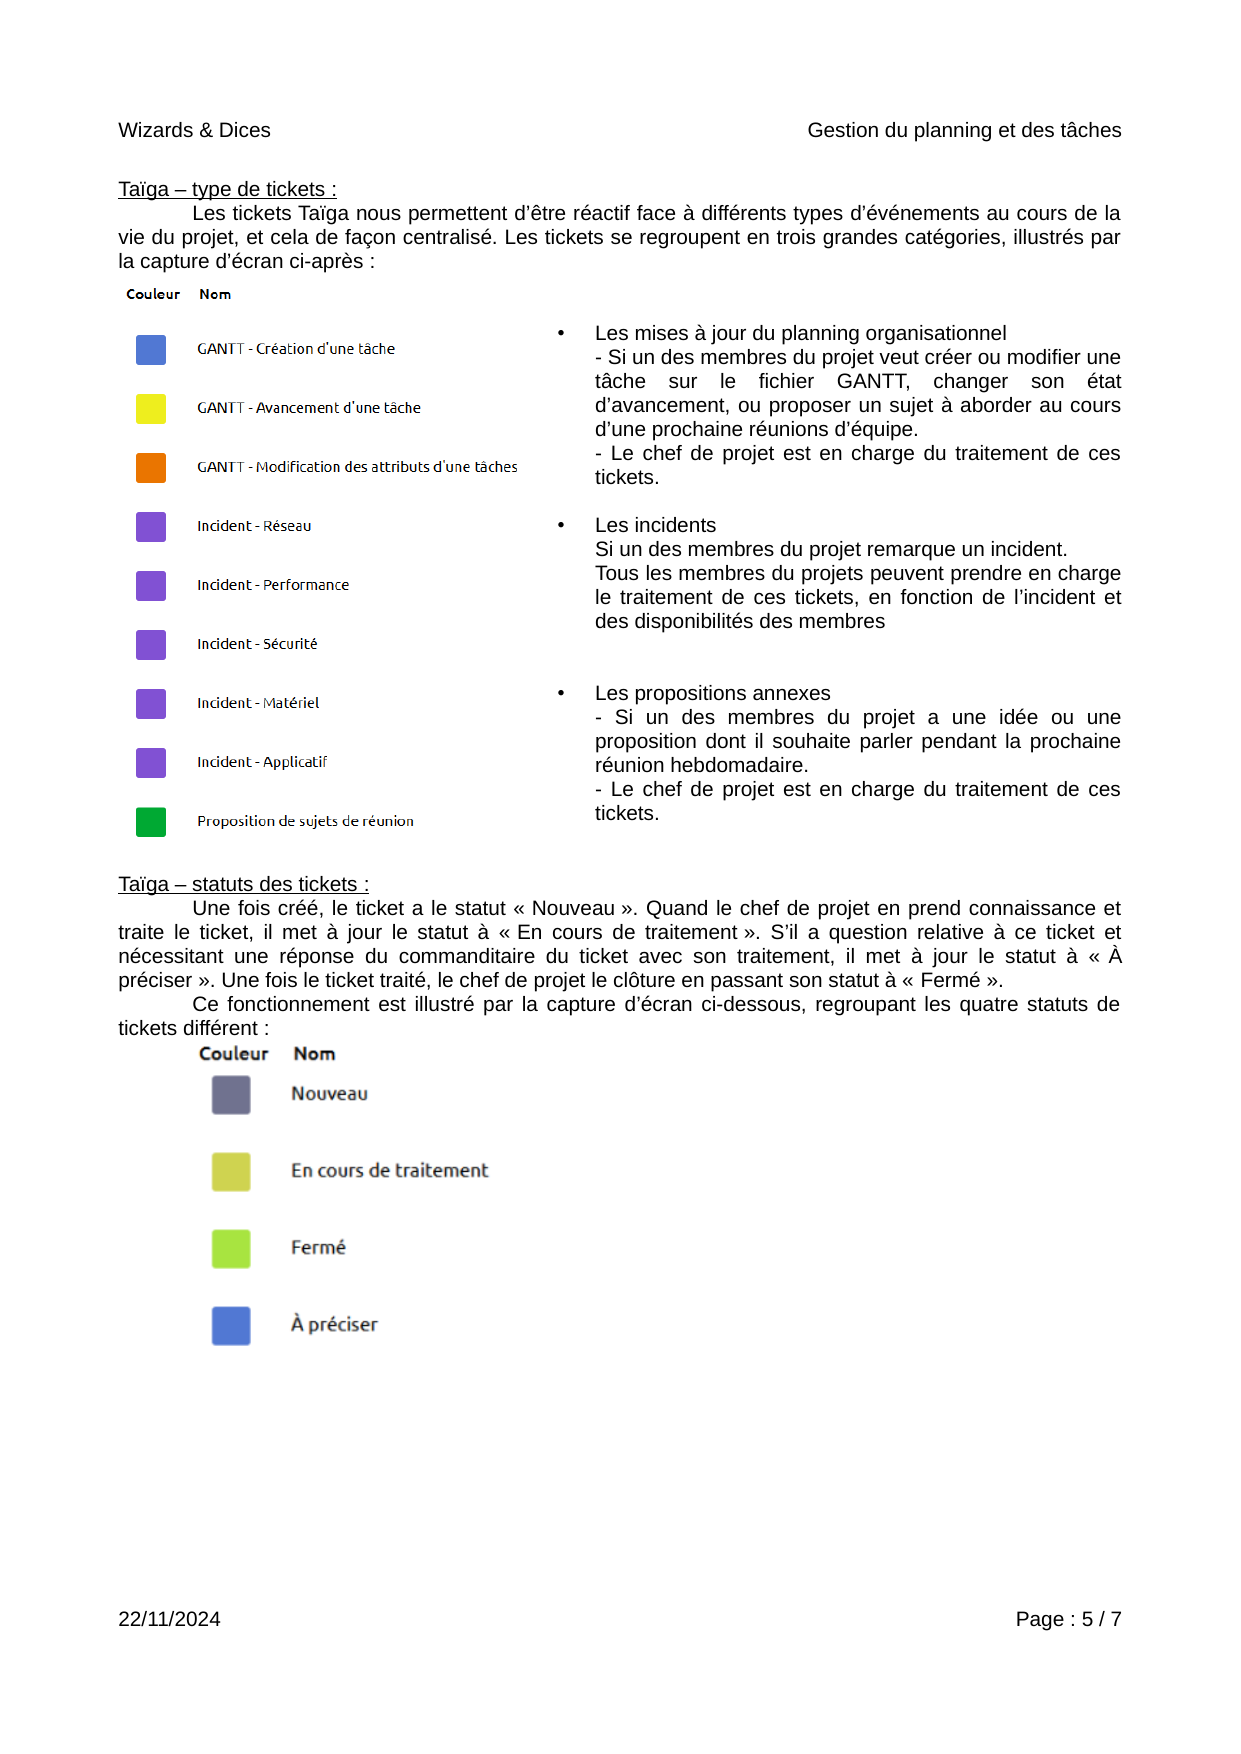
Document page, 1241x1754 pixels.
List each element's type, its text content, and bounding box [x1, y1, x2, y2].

picture [192, 1040, 690, 1359]
list Les propositions annexes [520, 680, 1122, 704]
list - Si un des membres du projet veut créer ou modifier une tâche sur le fichier GANTT, changer son état d’avancement, ou proposer un sujet à aborder au cours d’une prochaine réunions d’équipe. [520, 345, 1122, 441]
list - Le chef de projet est en charge du traitement de ces tickets. [520, 776, 1122, 824]
text Taïga – type de tickets : [118, 177, 1122, 201]
list Les mises à jour du planning organisationnel [520, 321, 1122, 345]
list Tous les membres du projets peuvent prendre en charge le traitement de ces tickets, en fonction de l’incident et des disponibilités des membres [520, 561, 1122, 632]
text Ce fonctionnement est illustré par la capture d’écran ci-dessous, regroupant les quatre statuts de tickets différent : [118, 992, 1122, 1040]
list - Si un des membres du projet a une idée ou une proposition dont il souhaite parler pendant la prochaine réunion hebdomadaire. [520, 704, 1122, 776]
list Les incidents [520, 513, 1122, 537]
picture [124, 284, 520, 843]
list Si un des membres du projet remarque un incident. [520, 537, 1122, 561]
text Taïga – statuts des tickets : [118, 872, 1122, 896]
text Les tickets Taïga nous permettent d’être réactif face à différents types d’événements au cours de la vie du projet, et cela de façon centralisé. Les tickets se regroupent en trois grandes catégories, illustrés par la capture d’écran ci-après : [118, 201, 1122, 273]
list - Le chef de projet est en charge du traitement de ces tickets. [520, 441, 1122, 489]
text Une fois créé, le ticket a le statut « Nouveau ». Quand le chef de projet en prend connaissance et traite le ticket, il met à jour le statut à « En cours de traitement ». S’il a question relative à ce ticket et nécessitant une réponse du commanditaire du ticket avec son traitement, il met à jour le statut à « À préciser ». Une fois le ticket traité, le chef de projet le clôture en passant son statut à « Fermé ». [118, 896, 1122, 992]
